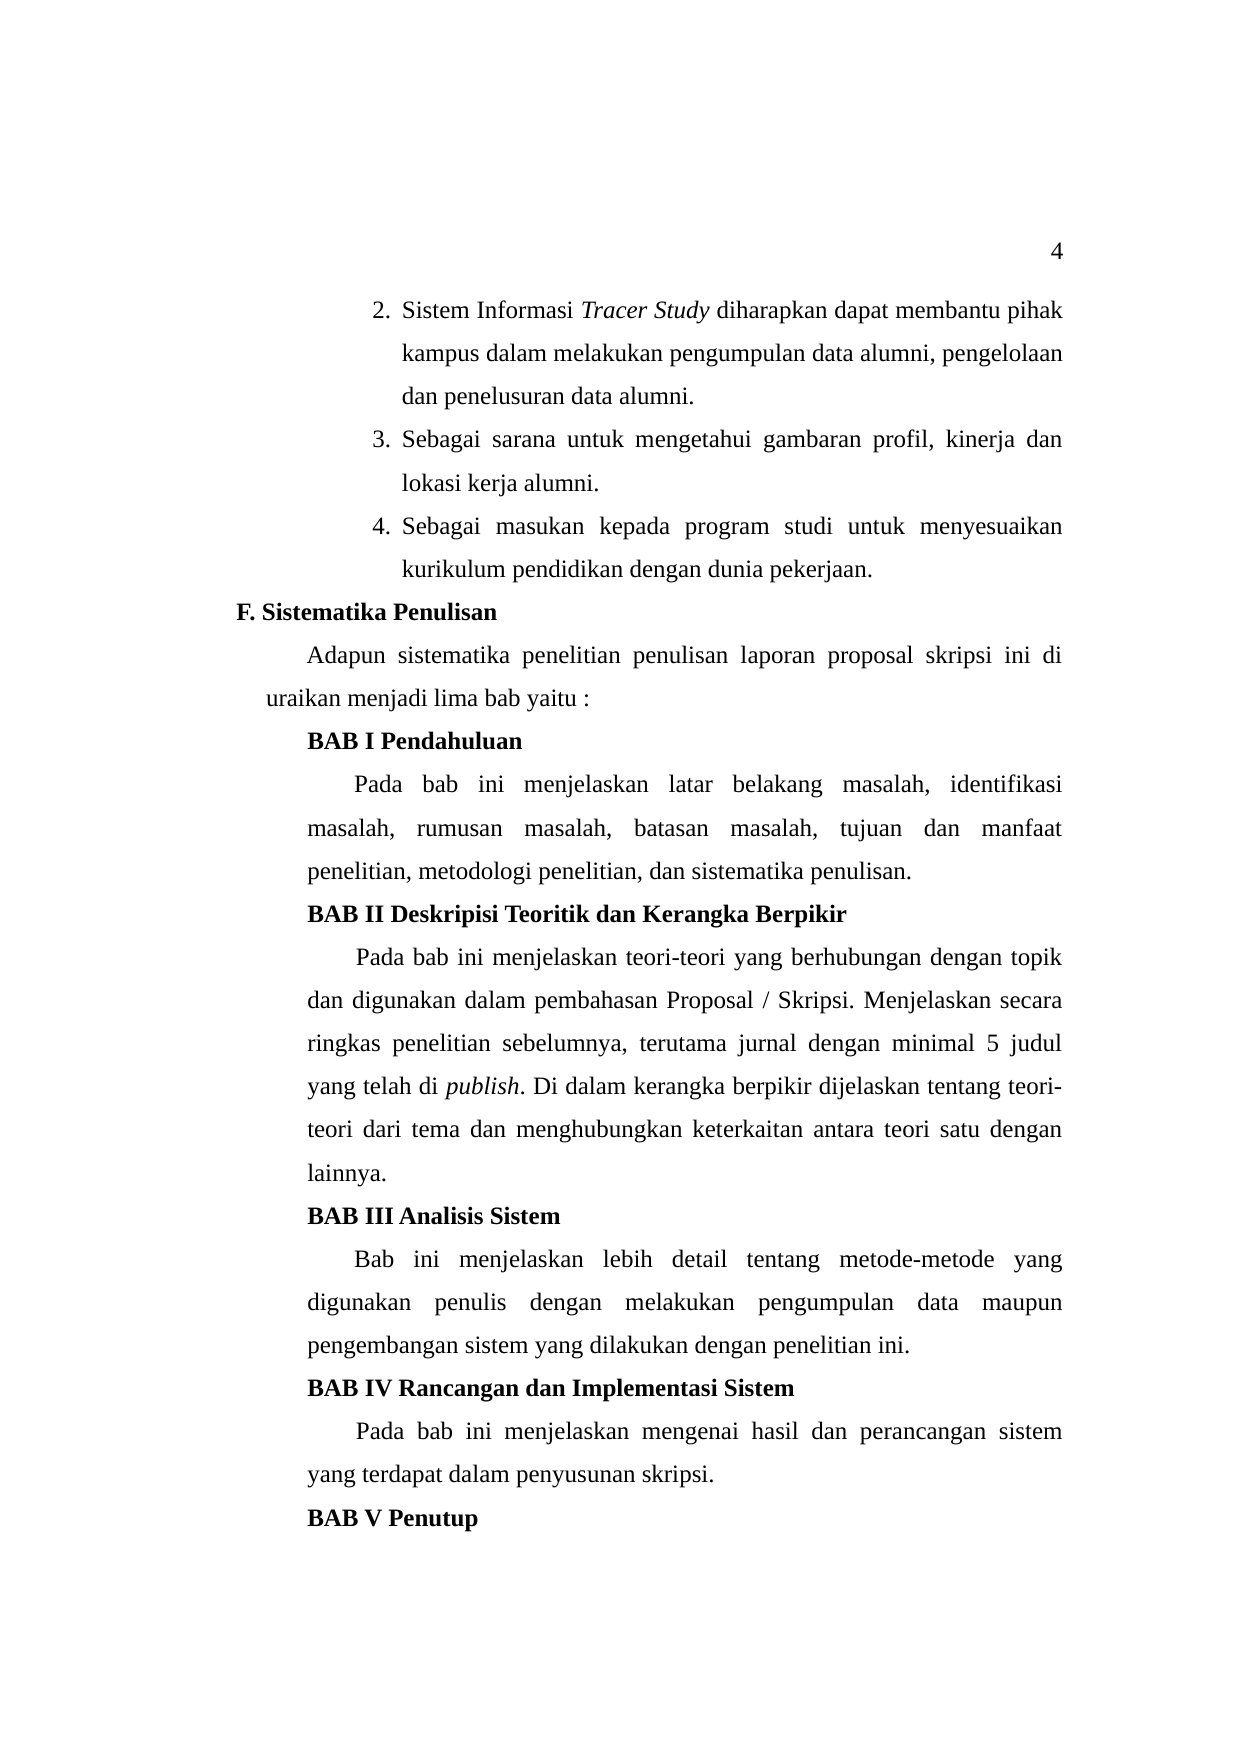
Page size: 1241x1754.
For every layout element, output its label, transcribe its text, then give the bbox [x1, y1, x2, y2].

text BAB II Deskripisi Teoritik dan Kerangka Berpikir [307, 899, 1063, 928]
text Bab ini menjelaskan lebih detail tentang metode-metode yang digunakan penulis dengan melakukan pengumpulan data maupun pengembangan sistem yang dilakukan dengan penelitian ini. [307, 1244, 1063, 1359]
text Adapun sistematika penelitian penulisan laporan proposal skripsi ini di uraikan menjadi lima bab yaitu : [266, 640, 1063, 712]
text BAB I Pendahuluan [307, 726, 1063, 755]
list Sebagai sarana untuk mengetahui gambaran profil, kinerja dan lokasi kerja alumni. [372, 424, 1063, 496]
text BAB III Analisis Sistem [307, 1201, 1063, 1229]
text Pada bab ini menjelaskan latar belakang masalah, identifikasi masalah, rumusan masalah, batasan masalah, tujuan dan manfaat penelitian, metodologi penelitian, dan sistematika penulisan. [307, 769, 1063, 884]
text Pada bab ini menjelaskan teori-teori yang berhubungan dengan topik dan digunakan dalam pembahasan Proposal / Skripsi. Menjelaskan secara ringkas penelitian sebelumnya, terutama jurnal dengan minimal 5 judul yang telah di publish. Di dalam kerangka berpikir dijelaskan tentang teori-teori dari tema dan menghubungkan keterkaitan antara teori satu dengan lainnya. [307, 942, 1063, 1186]
list Sebagai masukan kepada program studi untuk menyesuaikan kurikulum pendidikan dengan dunia pekerjaan. [372, 511, 1063, 583]
text BAB IV Rancangan dan Implementasi Sistem [307, 1373, 1063, 1402]
text Pada bab ini menjelaskan mengenai hasil dan perancangan sistem yang terdapat dalam penyusunan skripsi. [307, 1416, 1063, 1488]
text BAB V Penutup [307, 1503, 1063, 1531]
text F. Sistematika Penulisan [236, 597, 1063, 626]
list Sistem Informasi Tracer Study diharapkan dapat membantu pihak kampus dalam melakukan pengumpulan data alumni, pengelolaan dan penelusuran data alumni. [372, 295, 1063, 410]
